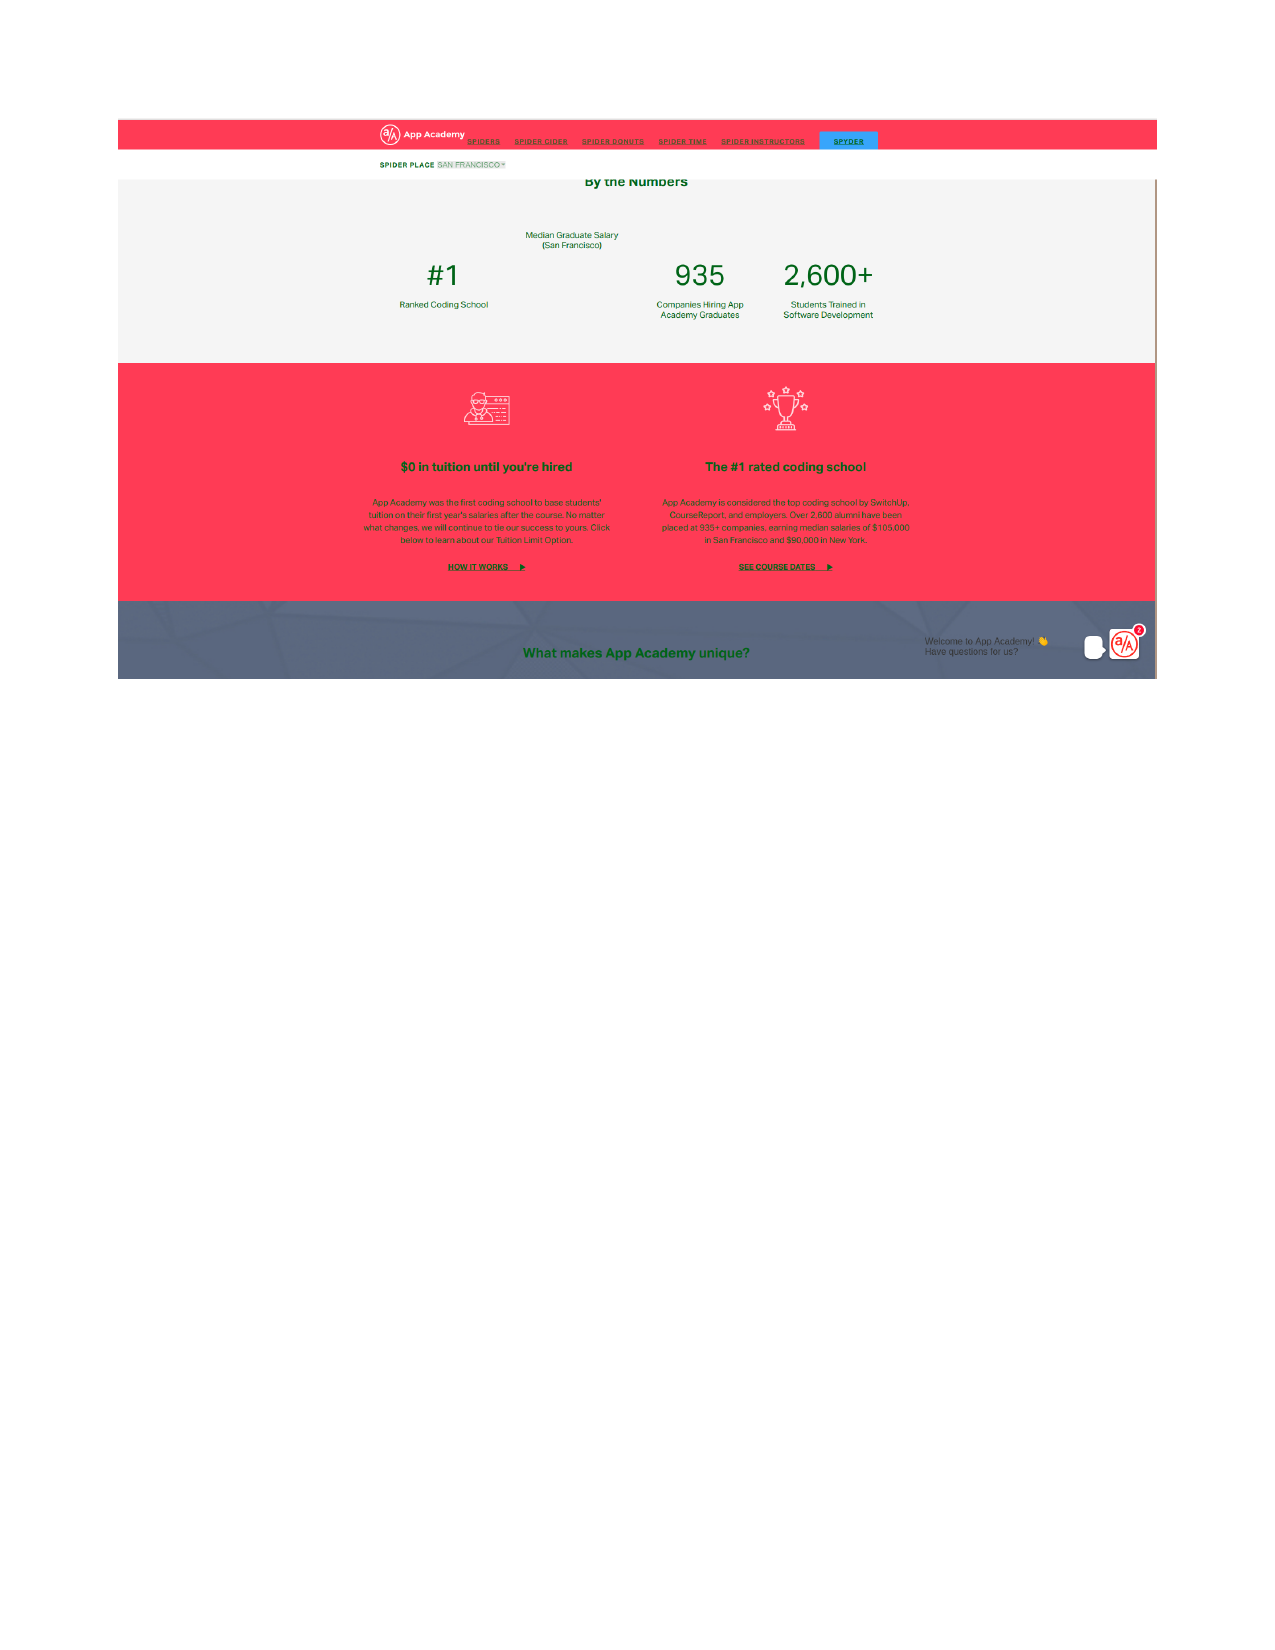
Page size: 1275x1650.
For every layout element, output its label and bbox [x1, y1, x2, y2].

picture [118, 118, 1157, 679]
